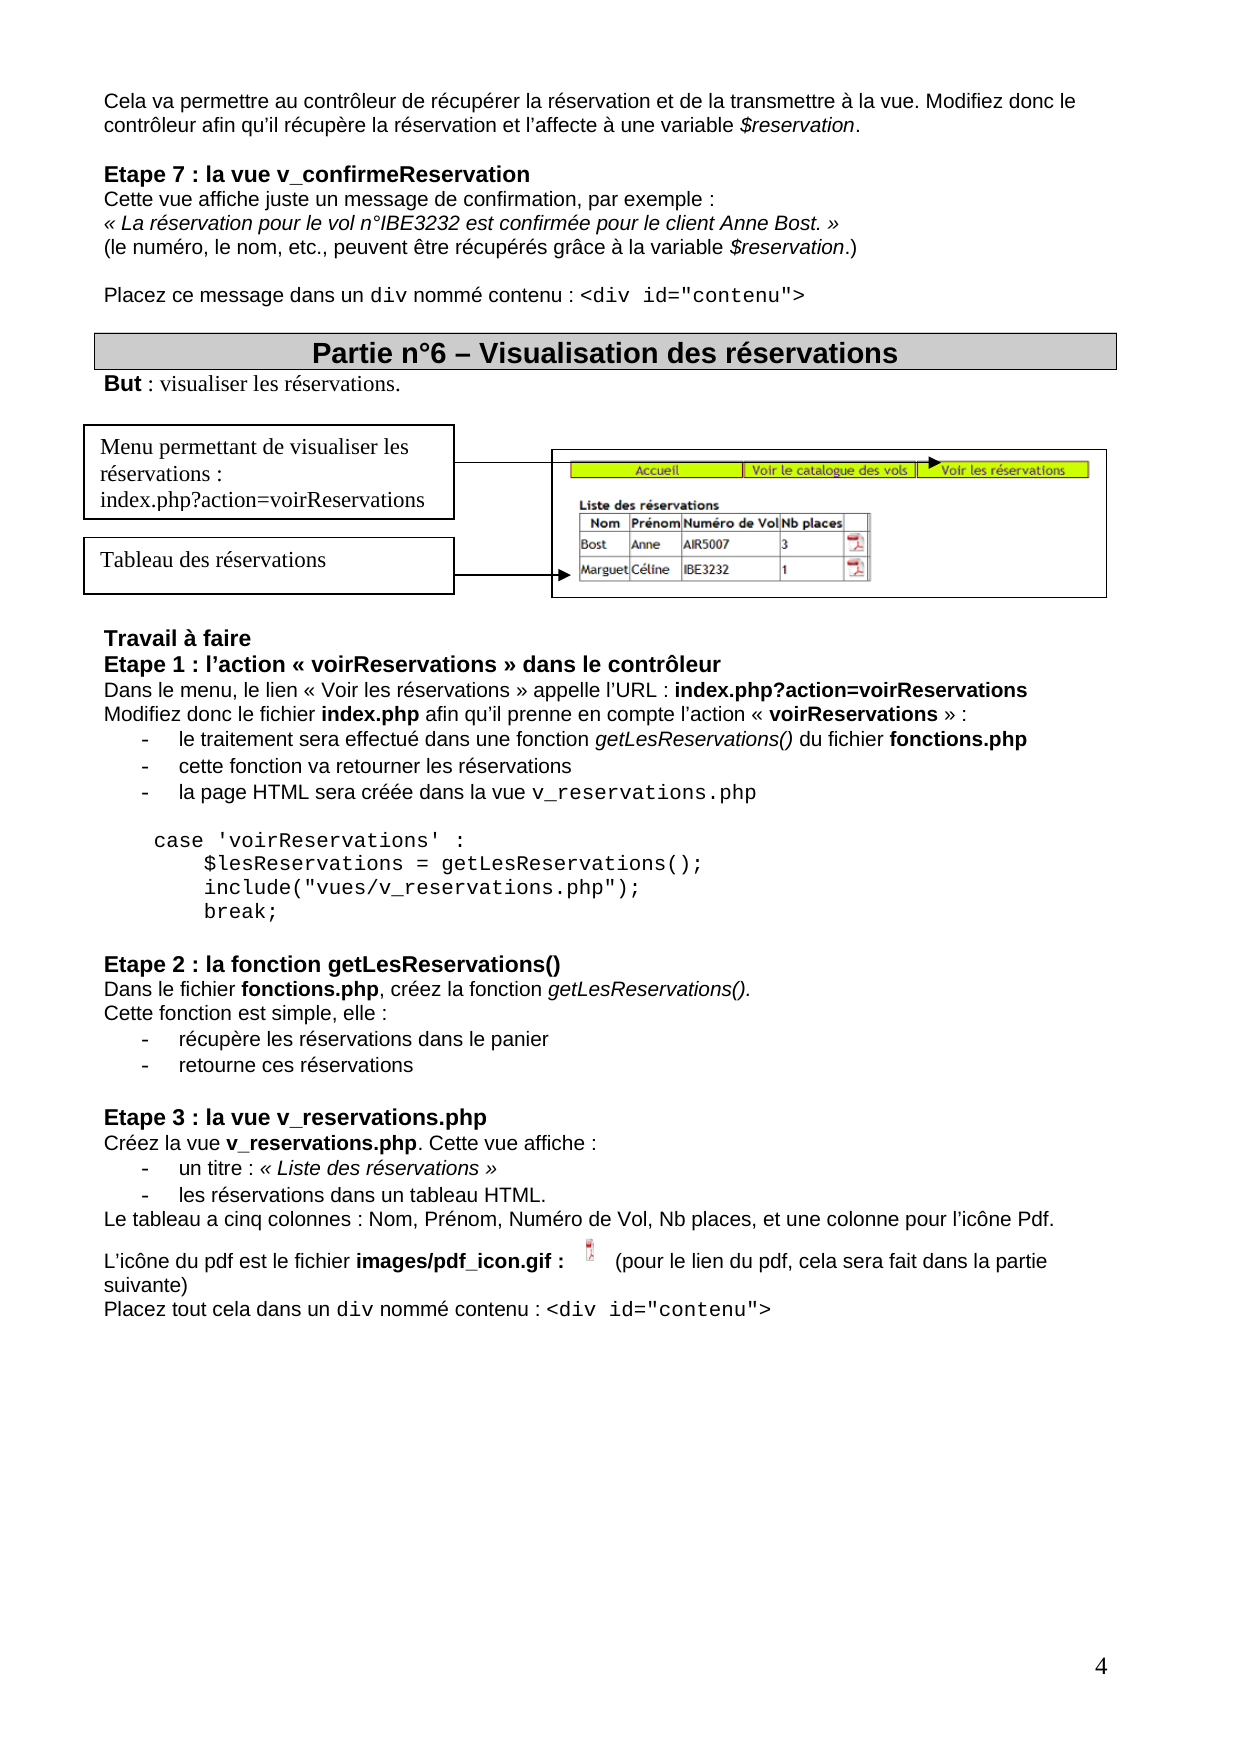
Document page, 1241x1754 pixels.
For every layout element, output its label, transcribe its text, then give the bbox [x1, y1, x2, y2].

text Modifiez donc le fichier index.php afin qu’il prenne en compte l’action « voirReservations » : [103, 702, 1107, 726]
picture [585, 1238, 594, 1261]
text Dans le fichier fonctions.php, créez la fonction getLesReservations(). [103, 977, 1107, 1001]
list récupère les réservations dans le panier [141, 1025, 1107, 1051]
text Placez ce message dans un div nommé contenu : <div id="contenu"> [103, 283, 1107, 308]
text (le numéro, le nom, etc., peuvent être récupérés grâce à la variable $reservation.) [103, 235, 1107, 259]
text Etape 1 : l’action « voirReservations » dans le contrôleur [103, 651, 1107, 678]
list cette fonction va retourner les réservations [141, 752, 1107, 778]
text break; [103, 901, 1107, 924]
text Cette vue affiche juste un message de confirmation, par exemple : [103, 187, 1107, 211]
text L’icône du pdf est le fichier images/pdf_icon.gif : (pour le lien du pdf, cela sera fait dans la partie suivante) [103, 1231, 1107, 1297]
text « La réservation pour le vol n°IBE3232 est confirmée pour le client Anne Bost. » [103, 211, 1107, 235]
text Cette fonction est simple, elle : [103, 1001, 1107, 1025]
list le traitement sera effectué dans une fonction getLesReservations() du fichier fonctions.php [141, 726, 1107, 752]
text Etape 3 : la vue v_reservations.php [103, 1104, 1107, 1130]
text Tableau des réservations [100, 546, 438, 572]
text But : visualiser les réservations. [103, 370, 1107, 397]
text Placez tout cela dans un div nommé contenu : <div id="contenu"> [103, 1297, 1107, 1323]
text case 'voirReservations' : [103, 830, 1107, 853]
list les réservations dans un tableau HTML. [141, 1181, 1107, 1207]
text Créez la vue v_reservations.php. Cette vue affiche : [103, 1130, 1107, 1154]
text Cela va permettre au contrôleur de récupérer la réservation et de la transmettre à la vue. Modifiez donc le contrôleur afin qu’il récupère la réservation et l’affecte à une variable $reservation. [103, 89, 1107, 137]
text Etape 2 : la fonction getLesReservations() [103, 951, 1107, 977]
text include("vues/v_reservations.php"); [103, 877, 1107, 901]
text Dans le menu, le lien « Voir les réservations » appelle l’URL : index.php?action=voirReservations [103, 678, 1107, 702]
text $lesReservations = getLesReservations(); [103, 853, 1107, 877]
text Le tableau a cinq colonnes : Nom, Prénom, Numéro de Vol, Nb places, et une colonne pour l’icône Pdf. [103, 1207, 1107, 1231]
list la page HTML sera créée dans la vue v_reservations.php [141, 778, 1107, 806]
list un titre : « Liste des réservations » [141, 1154, 1107, 1181]
list retourne ces réservations [141, 1051, 1107, 1078]
subtitle Partie n°6 – Visualisation des réservations [95, 334, 1116, 369]
text Menu permettant de visualiser les réservations : [100, 433, 438, 486]
text index.php?action=voirReservations [100, 486, 438, 511]
text Travail à faire [103, 625, 1107, 651]
text Etape 7 : la vue v_confirmeReservation [103, 161, 1107, 187]
